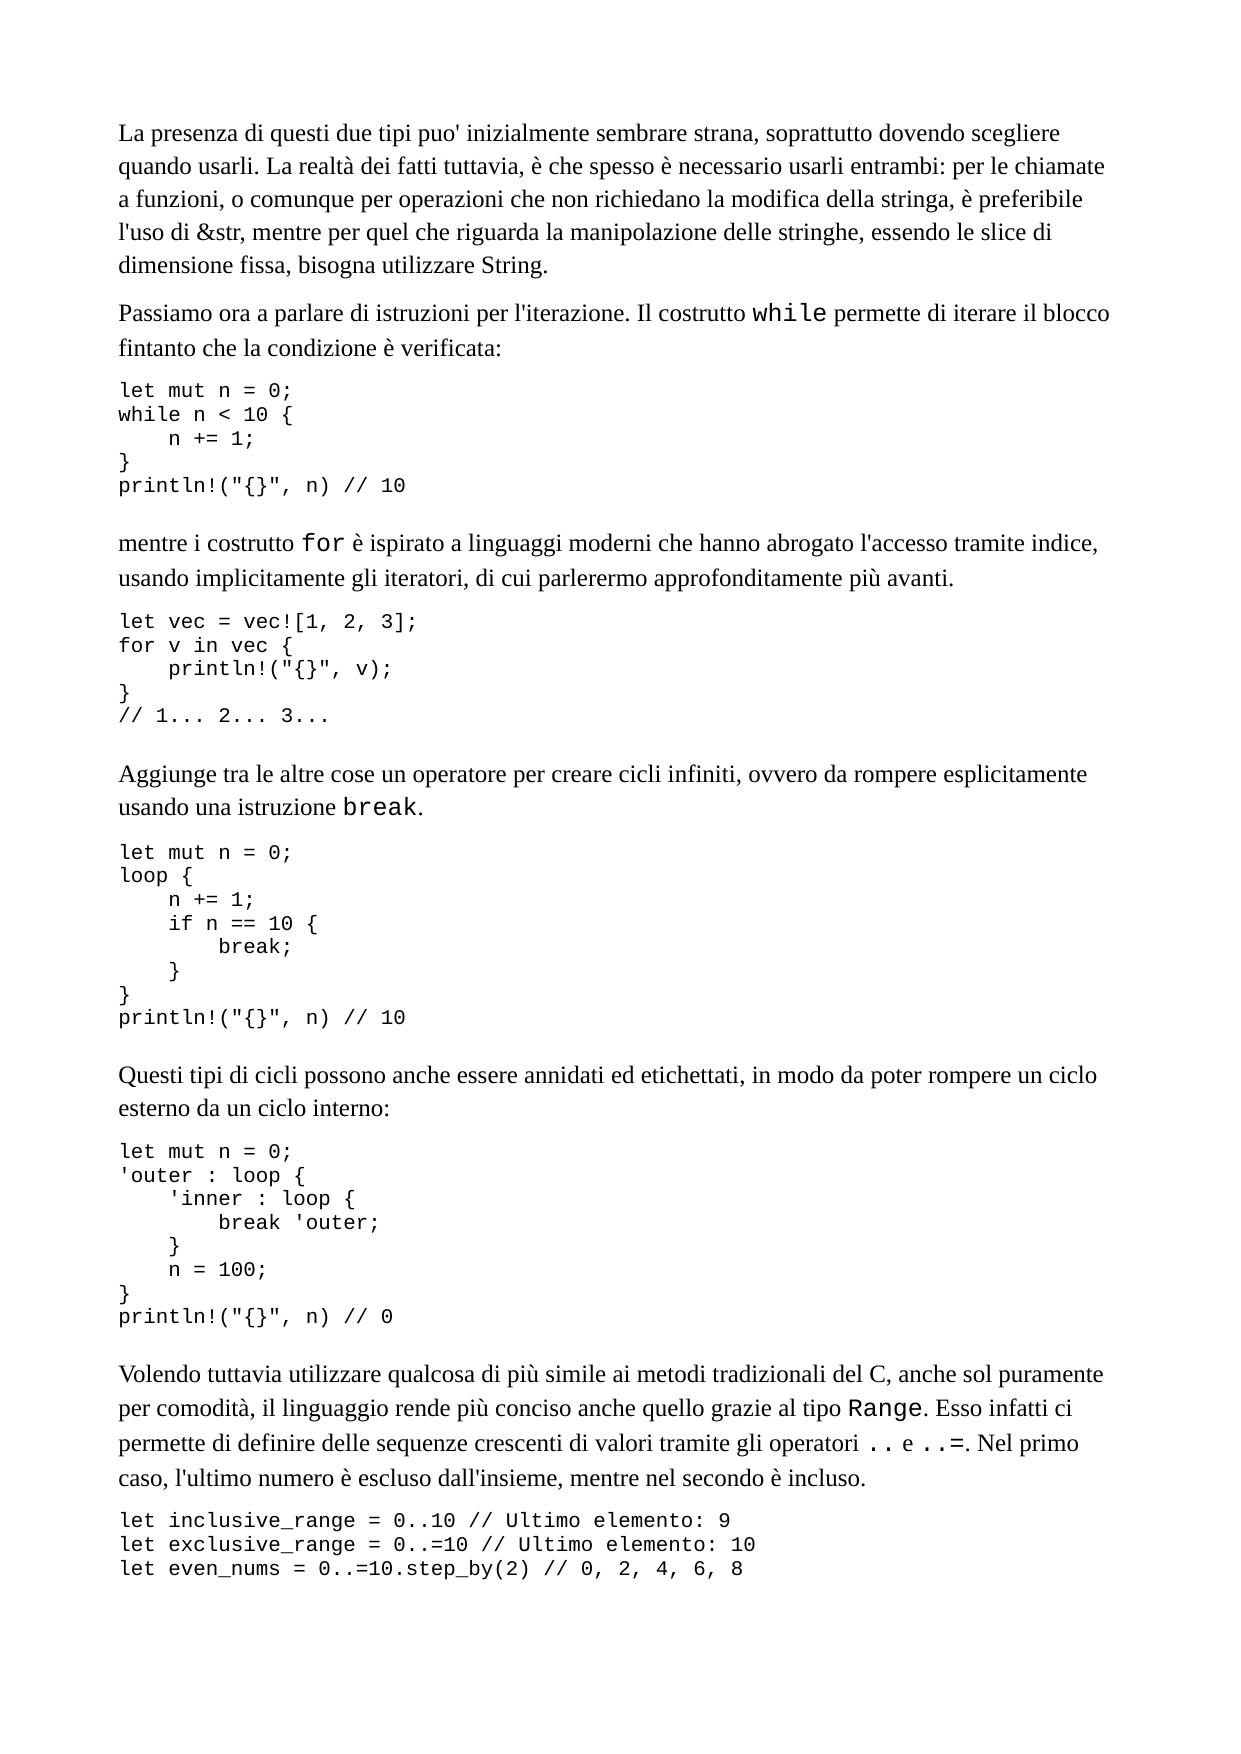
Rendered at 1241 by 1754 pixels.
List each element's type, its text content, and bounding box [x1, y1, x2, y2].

text } [118, 682, 1122, 706]
text loop { [118, 865, 1122, 889]
text let inclusive_range = 0..10 // Ultimo elemento: 9 [118, 1510, 1122, 1534]
text } [118, 1283, 1122, 1306]
text for v in vec { [118, 634, 1122, 658]
text Questi tipi di cicli possono anche essere annidati ed etichettati, in modo da poter rompere un ciclo esterno da un ciclo interno: [118, 1060, 1122, 1122]
text mentre i costrutto for è ispirato a linguaggi moderni che hanno abrogato l'accesso tramite indice, usando implicitamente gli iteratori, di cui parlerermo approfonditamente più avanti. [118, 528, 1122, 592]
text n += 1; [118, 889, 1122, 913]
text let even_nums = 0..=10.step_by(2) // 0, 2, 4, 6, 8 [118, 1558, 1122, 1581]
text let mut n = 0; [118, 1141, 1122, 1164]
text println!("{}", n) // 10 [118, 1007, 1122, 1031]
text let exclusive_range = 0..=10 // Ultimo elemento: 10 [118, 1534, 1122, 1558]
text } [118, 451, 1122, 475]
text n = 100; [118, 1259, 1122, 1283]
text println!("{}", v); [118, 658, 1122, 682]
text while n < 10 { [118, 404, 1122, 428]
text Volendo tuttavia utilizzare qualcosa di più simile ai metodi tradizionali del C, anche sol puramente per comodità, il linguaggio rende più conciso anche quello grazie al tipo Range. Esso infatti ci permette di definire delle sequenze crescenti di valori tramite gli operatori .. e ..=. Nel primo caso, l'ultimo numero è escluso dall'insieme, mentre nel secondo è incluso. [118, 1359, 1122, 1492]
text 'inner : loop { [118, 1188, 1122, 1212]
text // 1... 2... 3... [118, 706, 1122, 729]
text } [118, 1236, 1122, 1259]
text 'outer : loop { [118, 1164, 1122, 1188]
text n += 1; [118, 428, 1122, 451]
text if n == 10 { [118, 913, 1122, 936]
text break 'outer; [118, 1212, 1122, 1236]
text let vec = vec![1, 2, 3]; [118, 611, 1122, 634]
text let mut n = 0; [118, 381, 1122, 404]
text La presenza di questi due tipi puo' inizialmente sembrare strana, soprattutto dovendo scegliere quando usarli. La realtà dei fatti tuttavia, è che spesso è necessario usarli entrambi: per le chiamate a funzioni, o comunque per operazioni che non richiedano la modifica della stringa, è preferibile l'uso di &str, mentre per quel che riguarda la manipolazione delle stringhe, essendo le slice di dimensione fissa, bisogna utilizzare String. [118, 118, 1122, 279]
text break; [118, 936, 1122, 960]
text println!("{}", n) // 0 [118, 1306, 1122, 1330]
text } [118, 960, 1122, 983]
text Passiamo ora a parlare di istruzioni per l'iterazione. Il costrutto while permette di iterare il blocco fintanto che la condizione è verificata: [118, 298, 1122, 362]
text let mut n = 0; [118, 842, 1122, 865]
text println!("{}", n) // 10 [118, 475, 1122, 499]
text } [118, 983, 1122, 1007]
text Aggiunge tra le altre cose un operatore per creare cicli infiniti, ovvero da rompere esplicitamente usando una istruzione break. [118, 759, 1122, 822]
